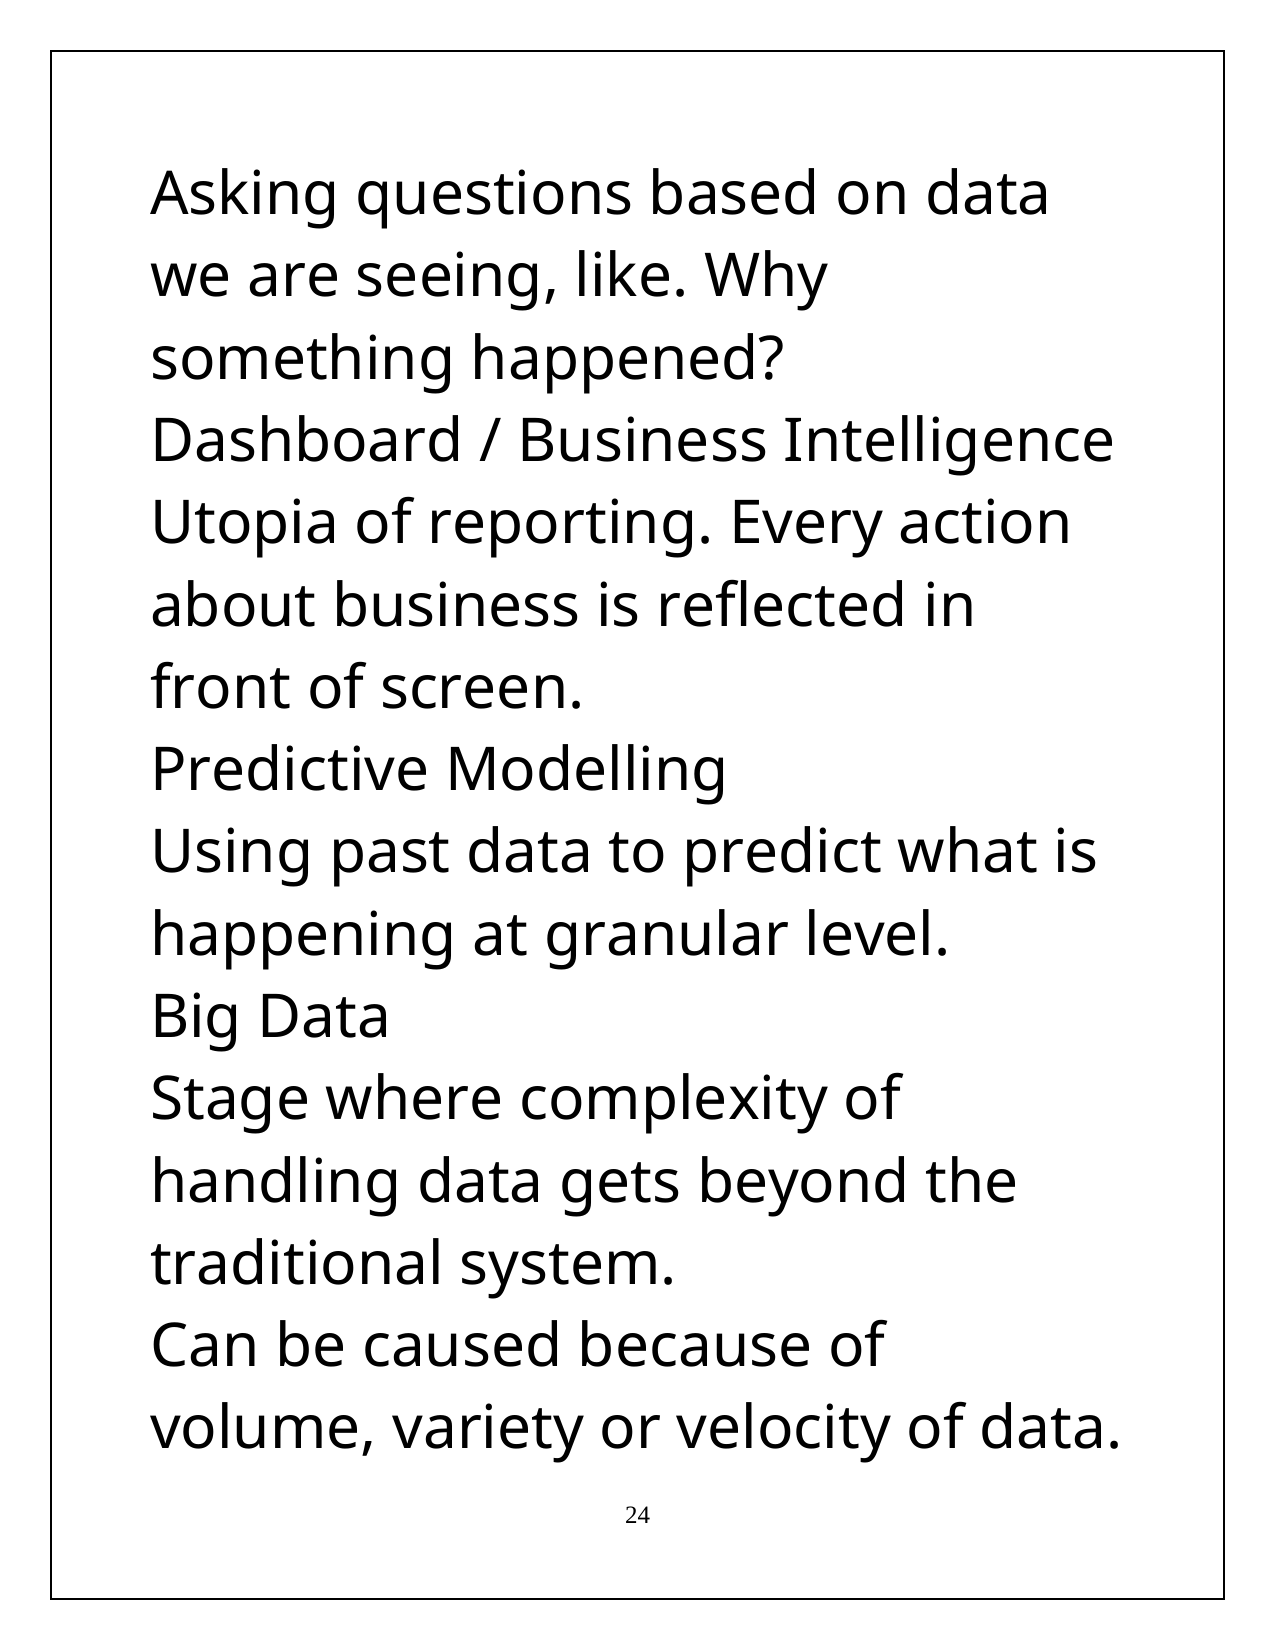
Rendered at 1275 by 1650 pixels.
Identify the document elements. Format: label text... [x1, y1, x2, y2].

text Stage where complexity of handling data gets beyond the traditional system. [150, 1055, 1125, 1302]
text Using past data to predict what is happening at granular level. [150, 808, 1125, 973]
text Utopia of reporting. Every action about business is reflected in front of screen. [150, 479, 1125, 726]
text Can be caused because of volume, variety or velocity of data. [150, 1302, 1125, 1467]
text Dashboard / Business Intelligence [150, 397, 1125, 479]
text Asking questions based on data we are seeing, like. Why something happened? [150, 150, 1125, 397]
text Big Data [150, 973, 1125, 1055]
text Predictive Modelling [150, 726, 1125, 808]
